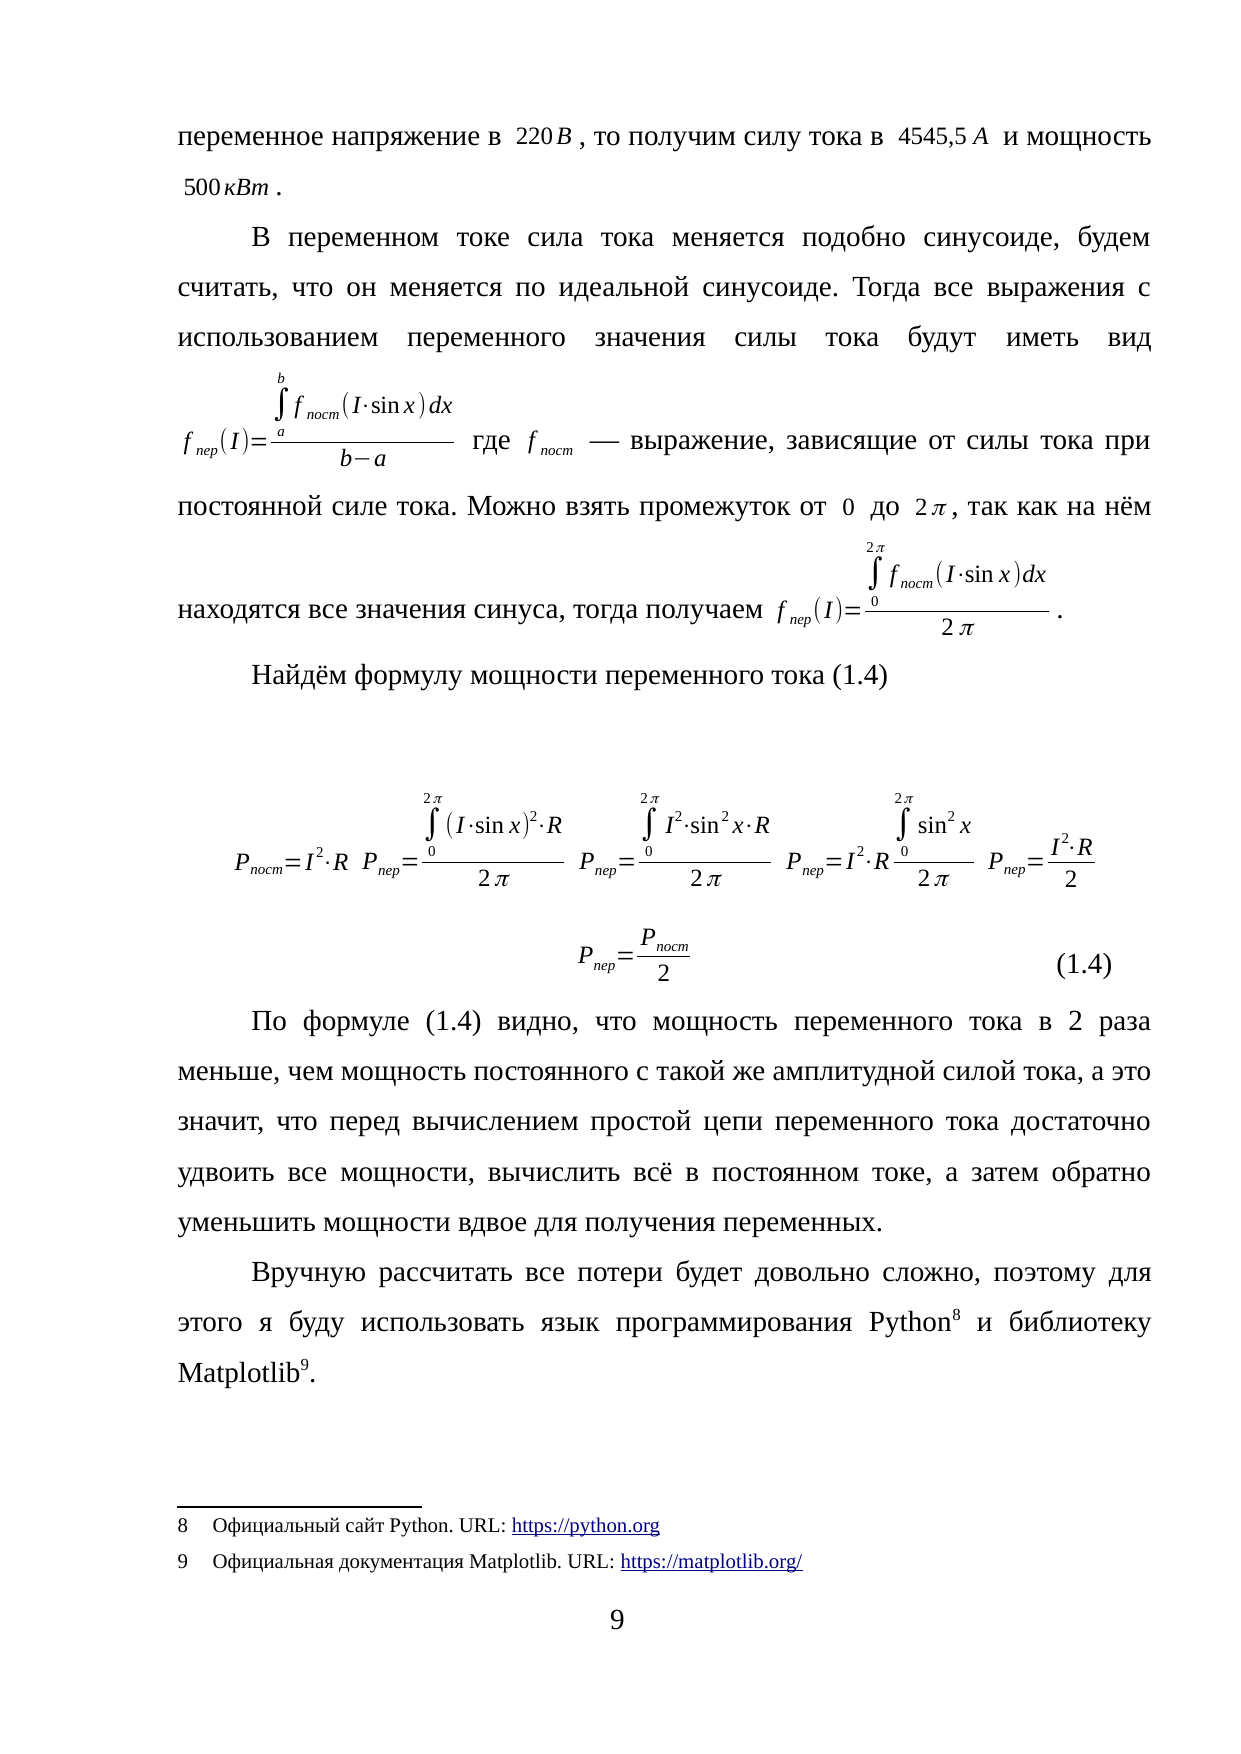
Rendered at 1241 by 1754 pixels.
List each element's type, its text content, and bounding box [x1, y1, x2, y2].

table_cell (1.4) [1016, 923, 1152, 1003]
text По формуле (1.4) видно, что мощность переменного тока в 2 раза меньше, чем мощность постоянного с такой же амплитудной силой тока, а это значит, что перед вычислением простой цепи переменного тока достаточно удвоить все мощности, вычислить всё в постоянном токе, а затем обратно уменьшить мощности вдвое для получения переменных. [177, 1003, 1152, 1237]
text Официальный сайт Python. URL: https://python.org [177, 1513, 1152, 1537]
text Вручную рассчитать все потери будет довольно сложно, поэтому для этого я буду использовать язык программирования Python и библиотеку Matplotlib. [177, 1254, 1152, 1388]
text Найдём формулу мощности переменного тока (1.4) [177, 657, 1152, 691]
text В переменном токе сила тока меняется подобно синусоиде, будем считать, что он меняется по идеальной синусоиде. Тогда все выражения с использованием переменного значения силы тока будут иметь вид где — выражение, зависящие от силы тока при постоянной силе тока. Можно взять промежуток от до , так как на нём находятся все значения синуса, тогда получаем . [177, 219, 1152, 641]
text Из графика можно сделать вывод, что при соответствующем потреблении при отсутствии потерь достаточно подать с трансформатора переменное напряжение в , то получим силу тока в и мощность . [177, 118, 1152, 202]
text Официальная документация Matplotlib. URL: https://matplotlib.org/ [177, 1549, 1152, 1573]
table_header [177, 758, 1152, 923]
table_cell [177, 923, 1016, 1003]
